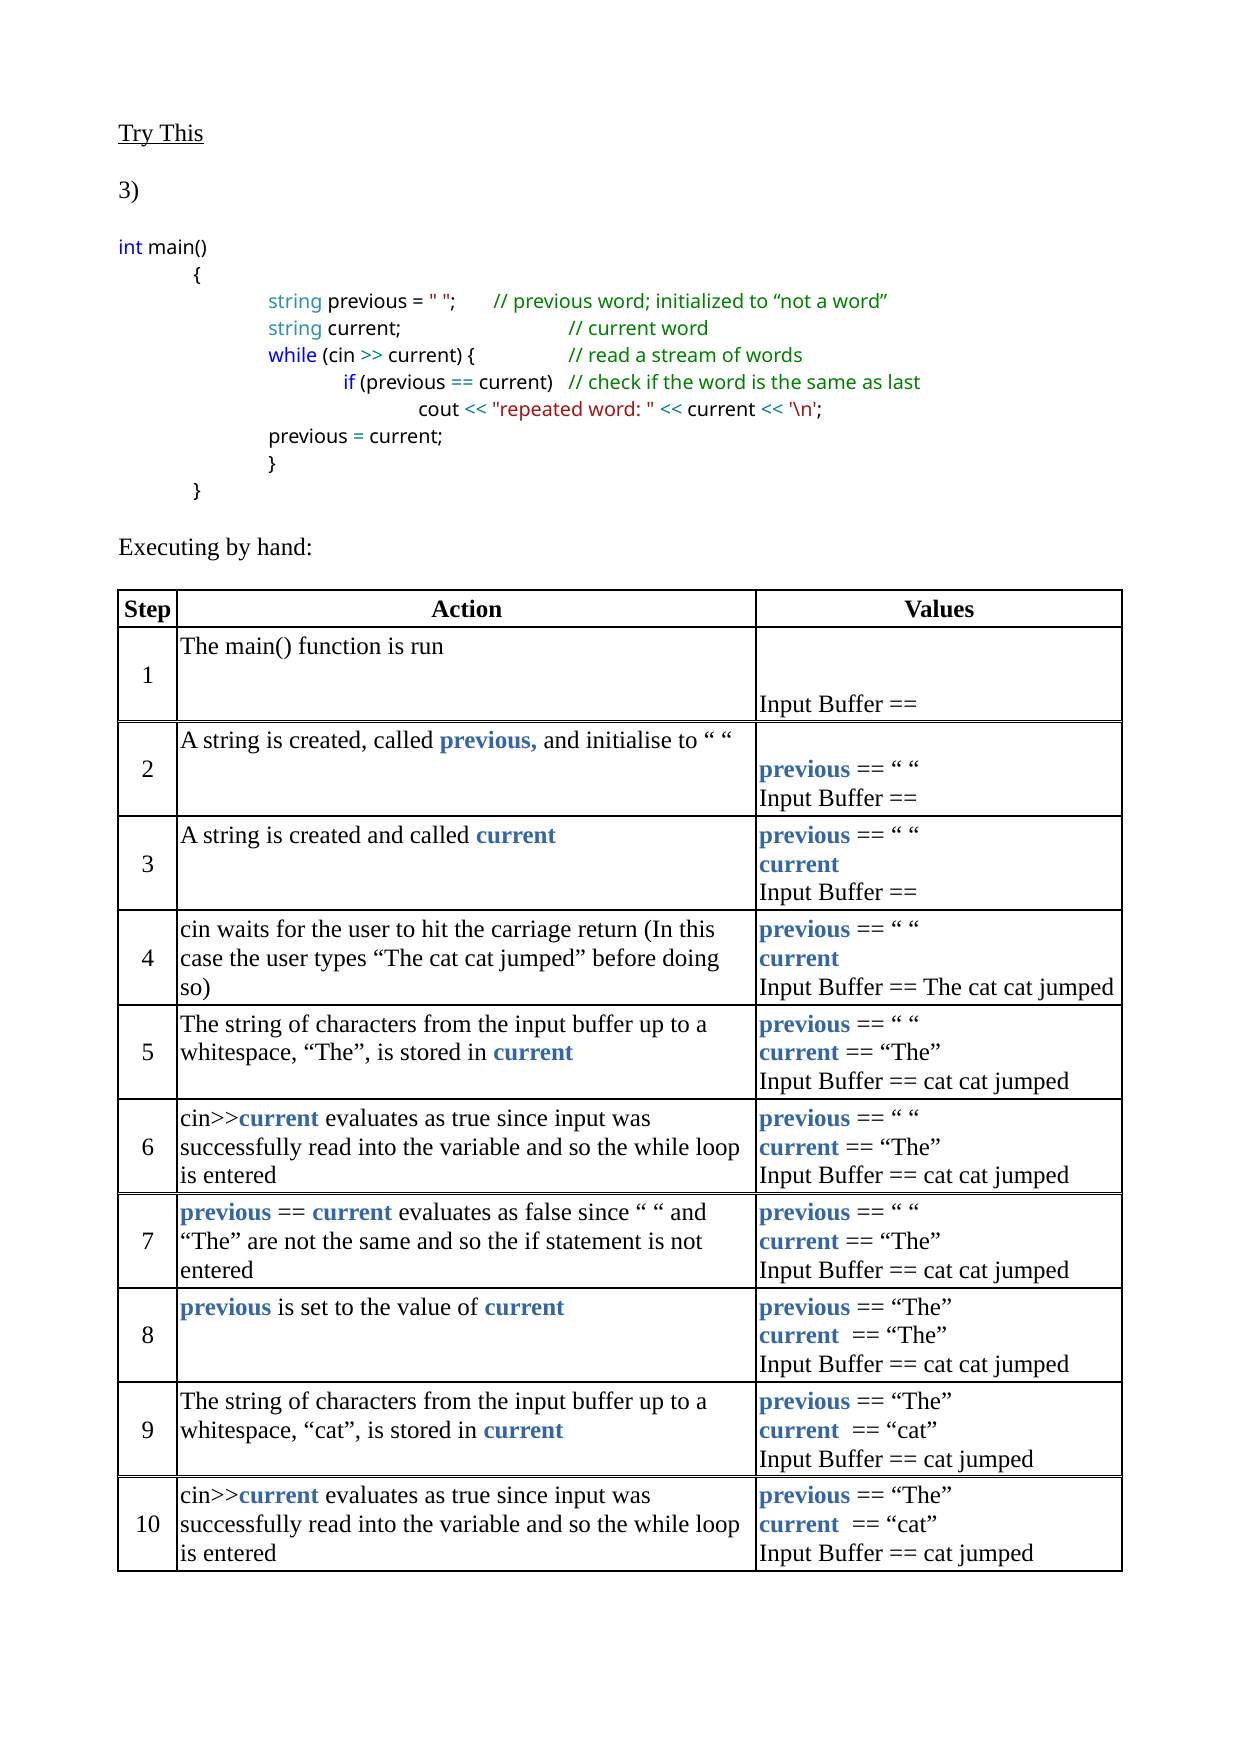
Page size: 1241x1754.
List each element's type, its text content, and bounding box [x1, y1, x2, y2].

table_cell 8 [119, 1289, 176, 1381]
table_cell 9 [119, 1383, 176, 1475]
table_cell previous == “The” current == “The” Input Buffer == cat cat jumped [757, 1289, 1121, 1381]
table_cell 10 [119, 1478, 176, 1570]
table_cell 2 [119, 723, 176, 815]
table_header Values [757, 591, 1121, 626]
table_cell The main() function is run [178, 628, 755, 720]
table_cell previous == current evaluates as false since “ “ and “The” are not the same and so the if statement is not entered [178, 1195, 755, 1287]
table_cell 3 [119, 817, 176, 909]
table_cell previous == “ “ current Input Buffer == The cat cat jumped [757, 911, 1121, 1003]
text if (previous == current) // check if the word is the same as last [118, 368, 1122, 395]
text } [118, 476, 1122, 503]
table_cell Input Buffer == [757, 628, 1121, 720]
table_cell 7 [119, 1195, 176, 1287]
text 3) [118, 176, 1122, 204]
table_cell cin>>current evaluates as true since input was successfully read into the variable and so the while loop is entered [178, 1478, 755, 1570]
table_cell previous == “The” current == “cat” Input Buffer == cat jumped [757, 1478, 1121, 1570]
text Executing by hand: [118, 532, 1122, 560]
table_cell 1 [119, 628, 176, 720]
text cout << "repeated word: " << current << '\n'; [118, 395, 1122, 422]
table_cell The string of characters from the input buffer up to a whitespace, “The”, is stored in current [178, 1006, 755, 1098]
text Try This [118, 118, 1122, 147]
table_cell previous == “ “ current Input Buffer == [757, 817, 1121, 909]
table_cell previous == “ “ current == “The” Input Buffer == cat cat jumped [757, 1100, 1121, 1192]
table_cell 4 [119, 911, 176, 1003]
text int main() [118, 233, 1122, 260]
table_cell The string of characters from the input buffer up to a whitespace, “cat”, is stored in current [178, 1383, 755, 1475]
table_cell cin>>current evaluates as true since input was successfully read into the variable and so the while loop is entered [178, 1100, 755, 1192]
table_cell 5 [119, 1006, 176, 1098]
text previous = current; [118, 422, 1122, 449]
table_header Step [119, 591, 176, 626]
table_cell 6 [119, 1100, 176, 1192]
table_cell previous == “ “ current == “The” Input Buffer == cat cat jumped [757, 1195, 1121, 1287]
table_header Action [178, 591, 755, 626]
table_cell previous is set to the value of current [178, 1289, 755, 1381]
text string previous = " "; // previous word; initialized to “not a word” [118, 287, 1122, 314]
table_cell cin waits for the user to hit the carriage return (In this case the user types “The cat cat jumped” before doing so) [178, 911, 755, 1003]
table_cell previous == “ “ Input Buffer == [757, 723, 1121, 815]
text while (cin >> current) { // read a stream of words [118, 341, 1122, 368]
table_cell A string is created, called previous, and initialise to “ “ [178, 723, 755, 815]
table_cell A string is created and called current [178, 817, 755, 909]
text } [118, 449, 1122, 476]
text { [118, 260, 1122, 287]
text string current; // current word [118, 314, 1122, 341]
table_cell previous == “ “ current == “The” Input Buffer == cat cat jumped [757, 1006, 1121, 1098]
table_cell previous == “The” current == “cat” Input Buffer == cat jumped [757, 1383, 1121, 1475]
